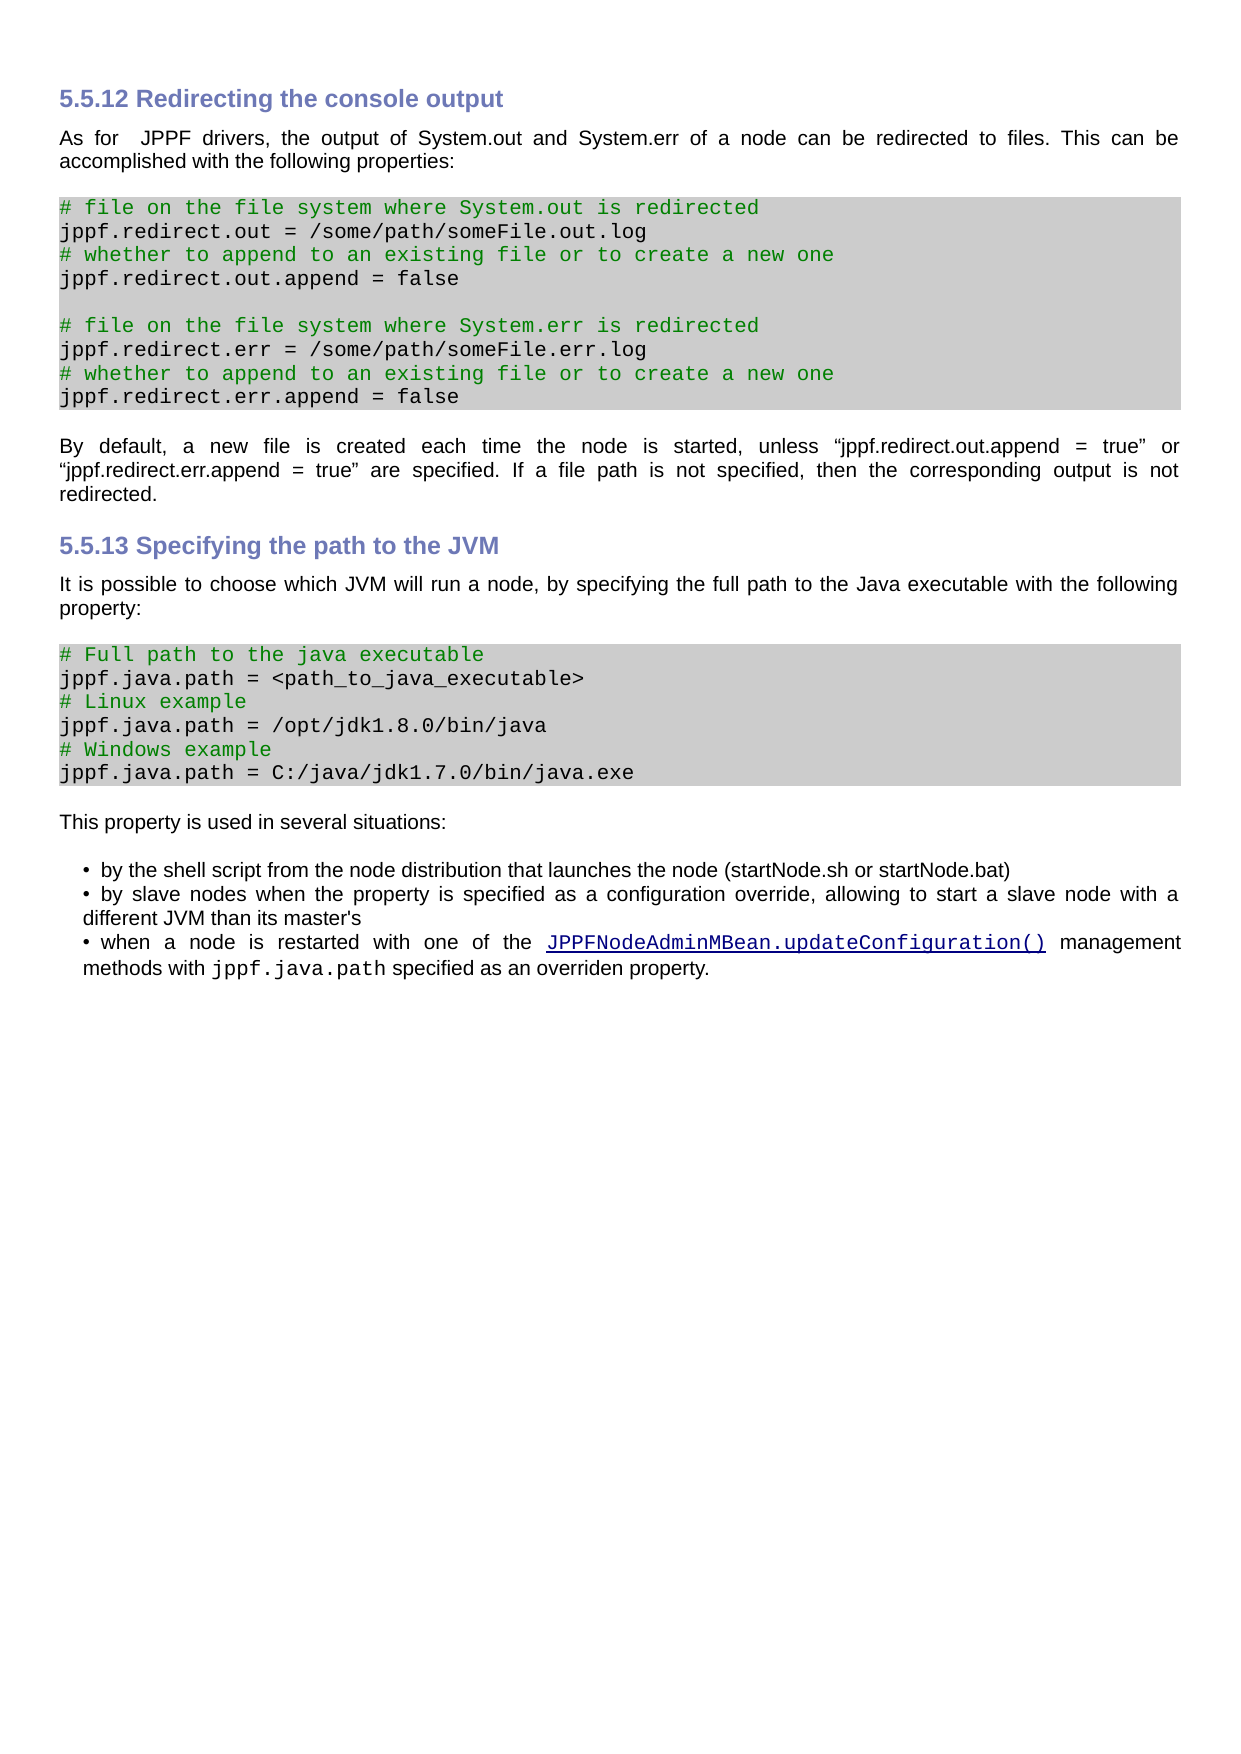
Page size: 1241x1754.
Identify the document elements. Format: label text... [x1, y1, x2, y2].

text # whether to append to an existing file or to create a new one [59, 244, 1181, 268]
text # file on the file system where System.out is redirected [59, 197, 1181, 221]
text jppf.java.path = /opt/jdk1.8.0/bin/java [59, 715, 1181, 738]
text jppf.java.path = C:/java/jdk1.7.0/bin/java.exe [59, 762, 1181, 786]
text This property is used in several situations: [59, 810, 1181, 834]
text It is possible to choose which JVM will run a node, by specifying the full path to the Java executable with the following property: [59, 572, 1181, 620]
text # file on the file system where System.err is redirected [59, 315, 1181, 339]
text # whether to append to an existing file or to create a new one [59, 363, 1181, 386]
text # Linux example [59, 691, 1181, 715]
text By default, a new file is created each time the node is started, unless “jppf.redirect.out.append = true” or “jppf.redirect.err.append = true” are specified. If a file path is not specified, then the corresponding output is not redirected. [59, 434, 1181, 506]
text jppf.java.path = <path_to_java_executable> [59, 668, 1181, 691]
list by slave nodes when the property is specified as a configuration override, allowing to start a slave node with a different JVM than its master's [83, 882, 1181, 930]
text jppf.redirect.out.append = false [59, 268, 1181, 292]
subtitle Redirecting the console output [59, 84, 1181, 113]
text jppf.redirect.out = /some/path/someFile.out.log [59, 221, 1181, 244]
text jppf.redirect.err.append = false [59, 386, 1181, 410]
text jppf.redirect.err = /some/path/someFile.err.log [59, 339, 1181, 363]
text # Windows example [59, 738, 1181, 762]
list when a node is restarted with one of the JPPFNodeAdminMBean.updateConfiguration() management methods with jppf.java.path specified as an overriden property. [83, 930, 1181, 981]
text # Full path to the java executable [59, 644, 1181, 668]
list by the shell script from the node distribution that launches the node (startNode.sh or startNode.bat) [83, 858, 1181, 882]
subtitle Specifying the path to the JVM [59, 531, 1181, 559]
text As for JPPF drivers, the output of System.out and System.err of a node can be redirected to files. This can be accomplished with the following properties: [59, 125, 1181, 173]
